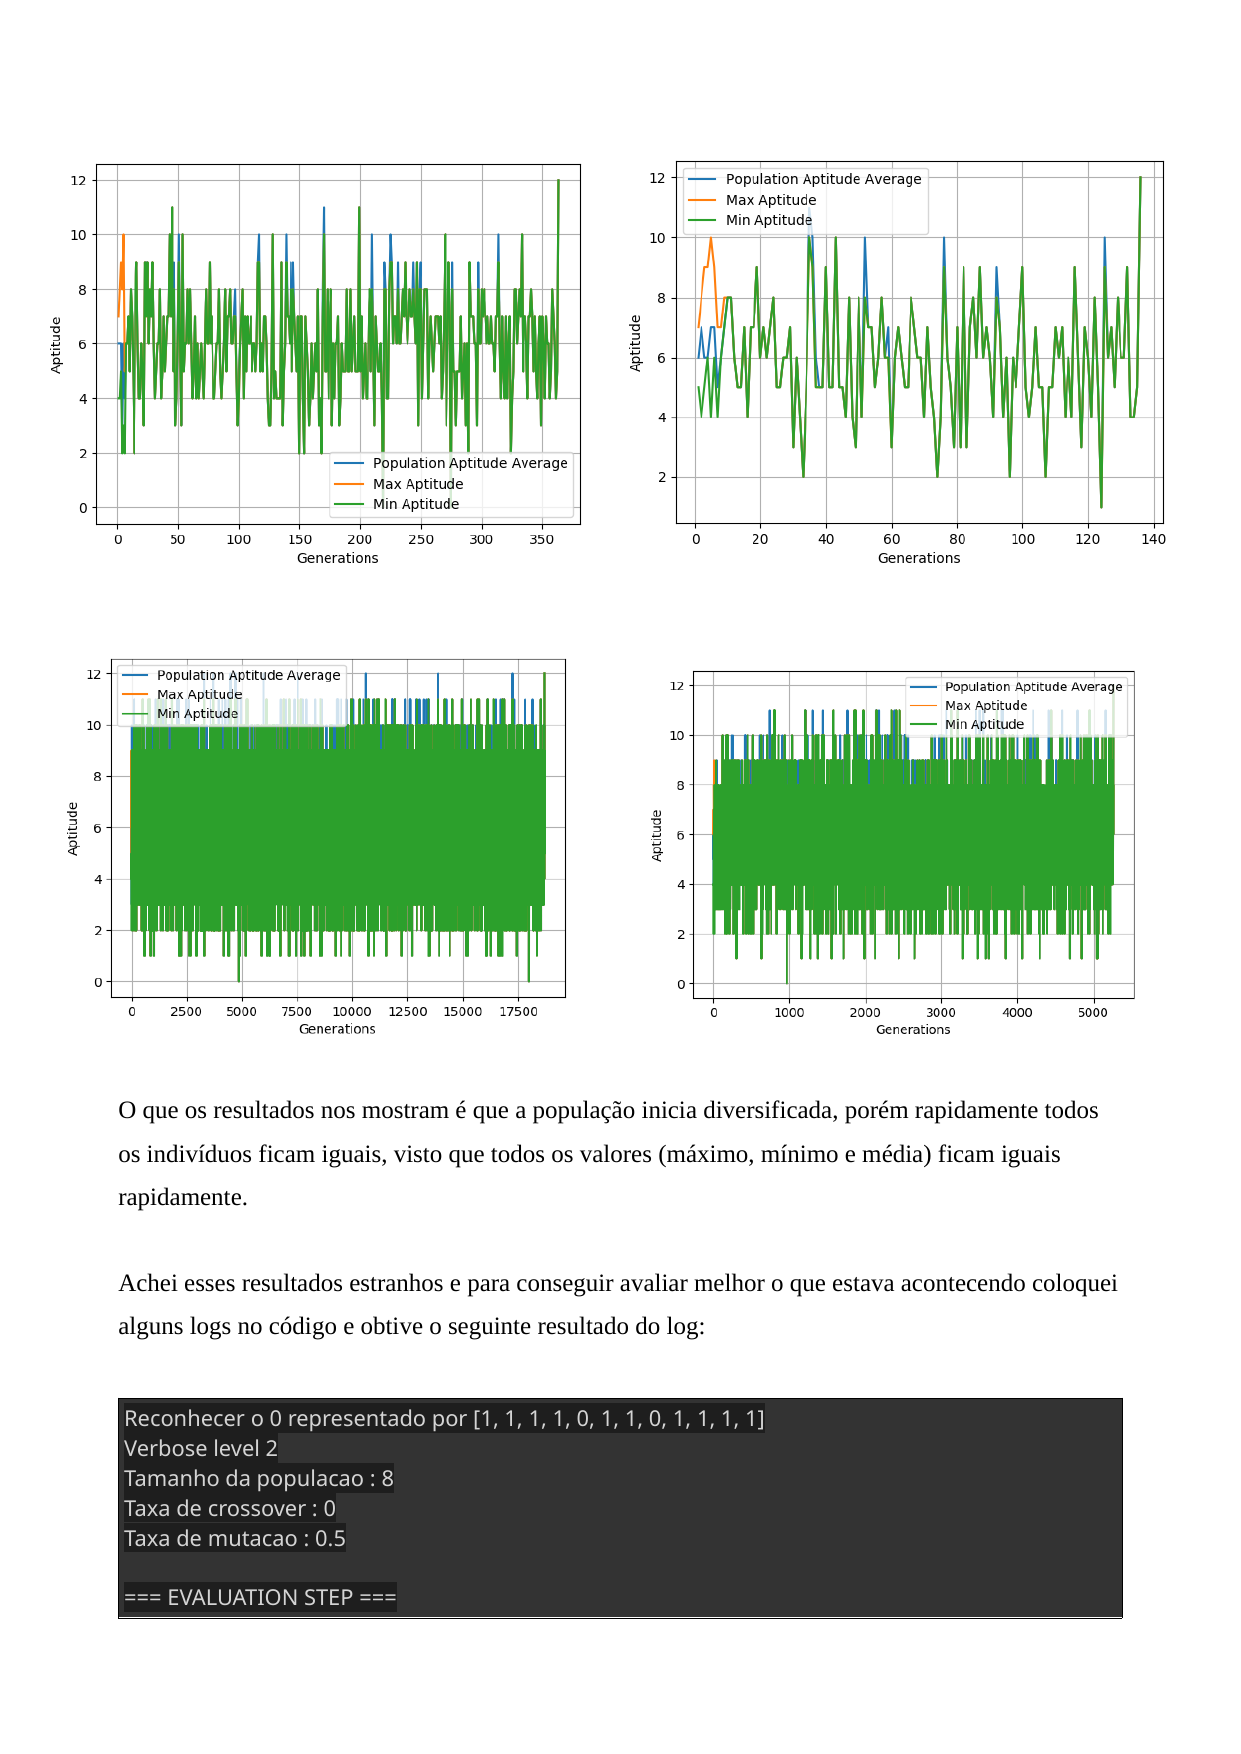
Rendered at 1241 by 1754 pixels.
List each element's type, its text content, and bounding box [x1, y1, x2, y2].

text Achei esses resultados estranhos e para conseguir avaliar melhor o que estava acontecendo coloquei alguns logs no código e obtive o seguinte resultado do log: [118, 1268, 1122, 1340]
table_header Reconhecer o 0 representado por [1, 1, 1, 1, 0, 1, 1, 0, 1, 1, 1, 1] Verbose level 2 Tamanho da populacao : 8 Taxa de crossover : 0 Taxa de mutacao : 0.5 === EVALUATION STEP === [119, 1399, 1122, 1617]
text O que os resultados nos mostram é que a população inicia diversificada, porém rapidamente todos os indivíduos ficam iguais, visto que todos os valores (máximo, mínimo e média) ficam iguais rapidamente. [118, 1096, 1122, 1211]
picture [37, 606, 1189, 1045]
picture [18, 104, 1225, 575]
